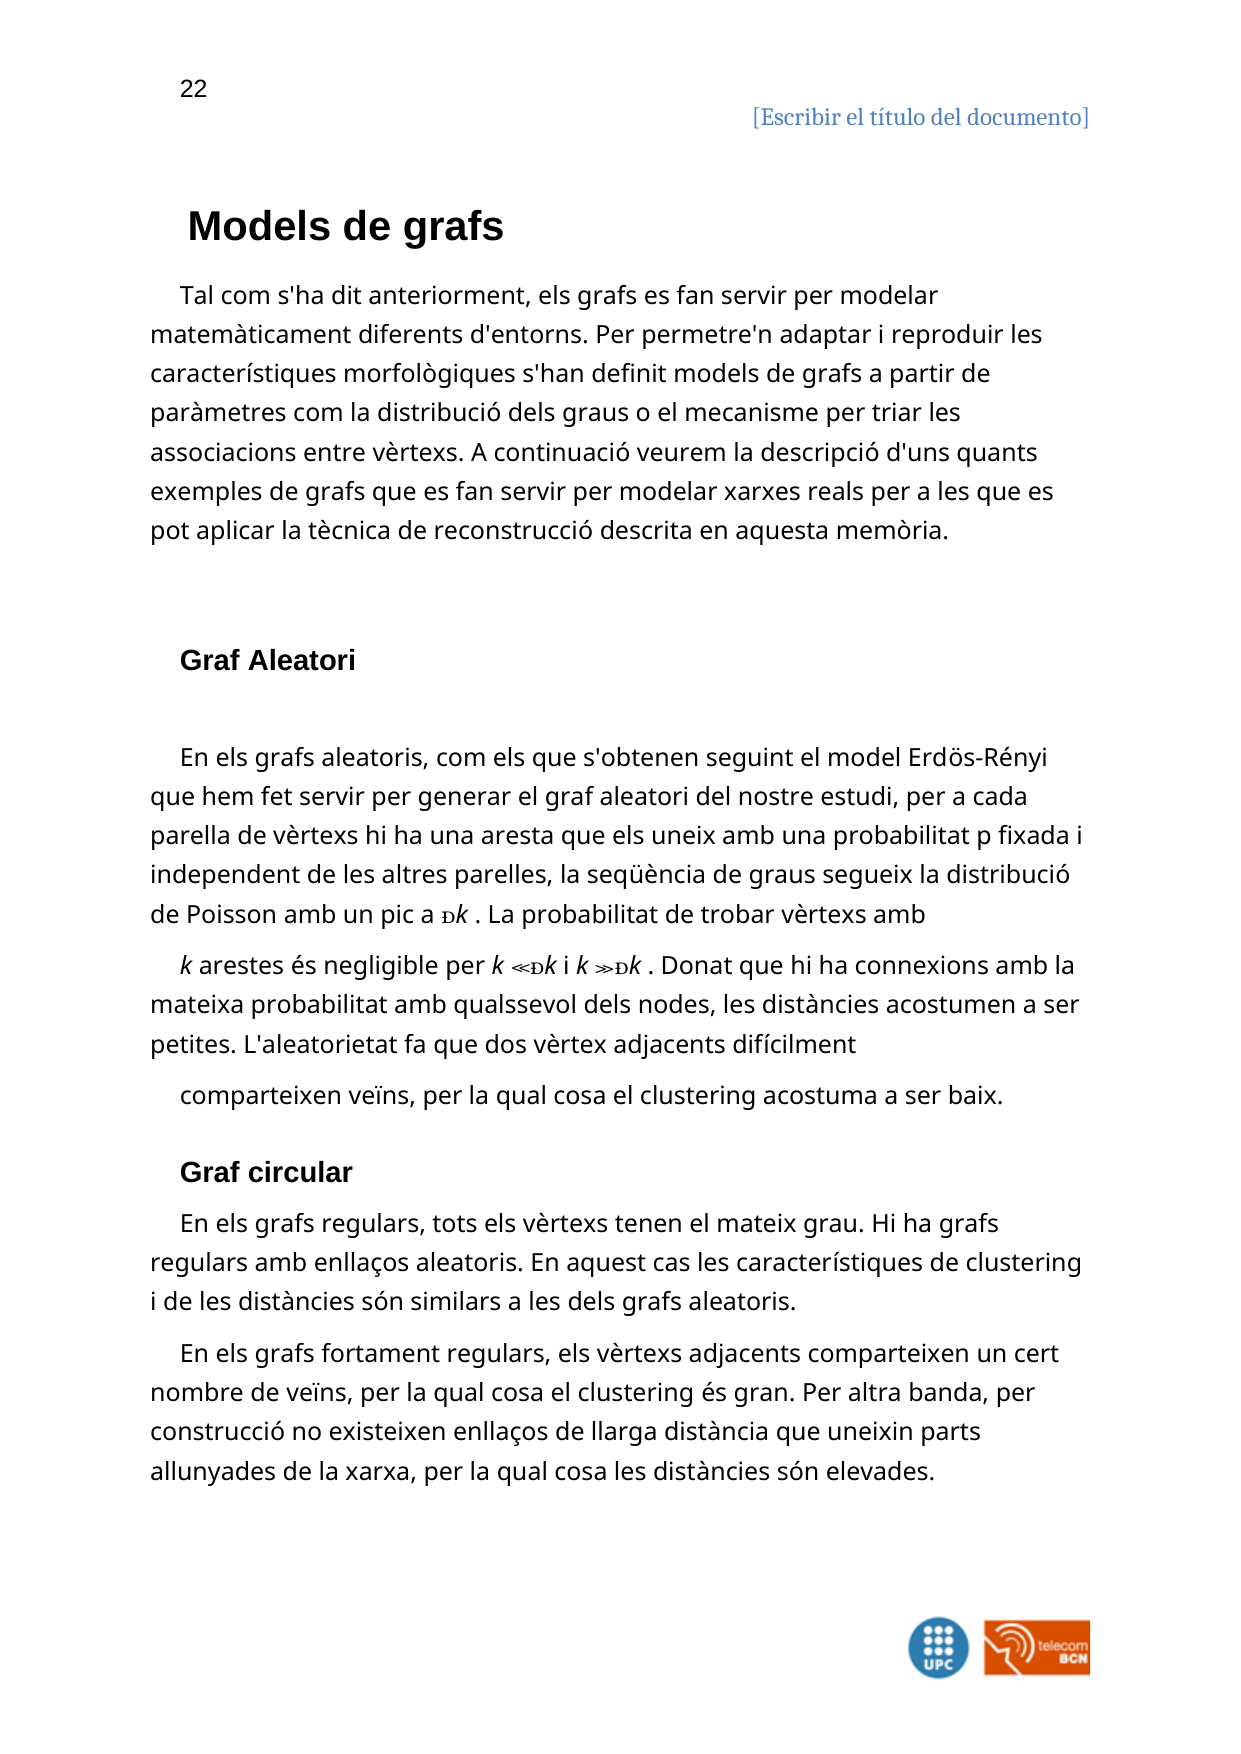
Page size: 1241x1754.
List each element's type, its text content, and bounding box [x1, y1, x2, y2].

picture [904, 1614, 1091, 1681]
text En els grafs regulars, tots els vèrtexs tenen el mateix grau. Hi ha grafs regulars amb enllaços aleatoris. En aquest cas les característiques de clustering i de les distàncies són similars a les dels grafs aleatoris. [150, 1206, 1090, 1318]
subtitle Models de grafs [187, 202, 1090, 249]
text k arestes és negligible per k ≪k i k ≫k . Donat que hi ha connexions amb la mateixa probabilitat amb qualssevol dels nodes, les distàncies acostumen a ser petites. L'aleatorietat fa que dos vèrtex adjacents difícilment [150, 948, 1090, 1060]
subtitle Graf circular [150, 1155, 1090, 1188]
text comparteixen veïns, per la qual cosa el clustering acostuma a ser baix. [150, 1078, 1090, 1112]
subtitle Graf Aleatori [150, 643, 1090, 677]
text En els grafs aleatoris, com els que s'obtenen seguint el model Erdös-Rényi que hem fet servir per generar el graf aleatori del nostre estudi, per a cada parella de vèrtexs hi ha una aresta que els uneix amb una probabilitat p fixada i independent de les altres parelles, la seqüència de graus segueix la distribució de Poisson amb un pic a k . La probabilitat de trobar vèrtexs amb [150, 740, 1090, 930]
text Tal com s'ha dit anteriorment, els grafs es fan servir per modelar matemàticament diferents d'entorns. Per permetre'n adaptar i reproduir les característiques morfològiques s'han definit models de grafs a partir de paràmetres com la distribució dels graus o el mecanisme per triar les associacions entre vèrtexs. A continuació veurem la descripció d'uns quants exemples de grafs que es fan servir per modelar xarxes reals per a les que es pot aplicar la tècnica de reconstrucció descrita en aquesta memòria. [150, 278, 1090, 547]
text En els grafs fortament regulars, els vèrtexs adjacents comparteixen un cert nombre de veïns, per la qual cosa el clustering és gran. Per altra banda, per construcció no existeixen enllaços de llarga distància que uneixin parts allunyades de la xarxa, per la qual cosa les distàncies són elevades. [150, 1336, 1090, 1487]
